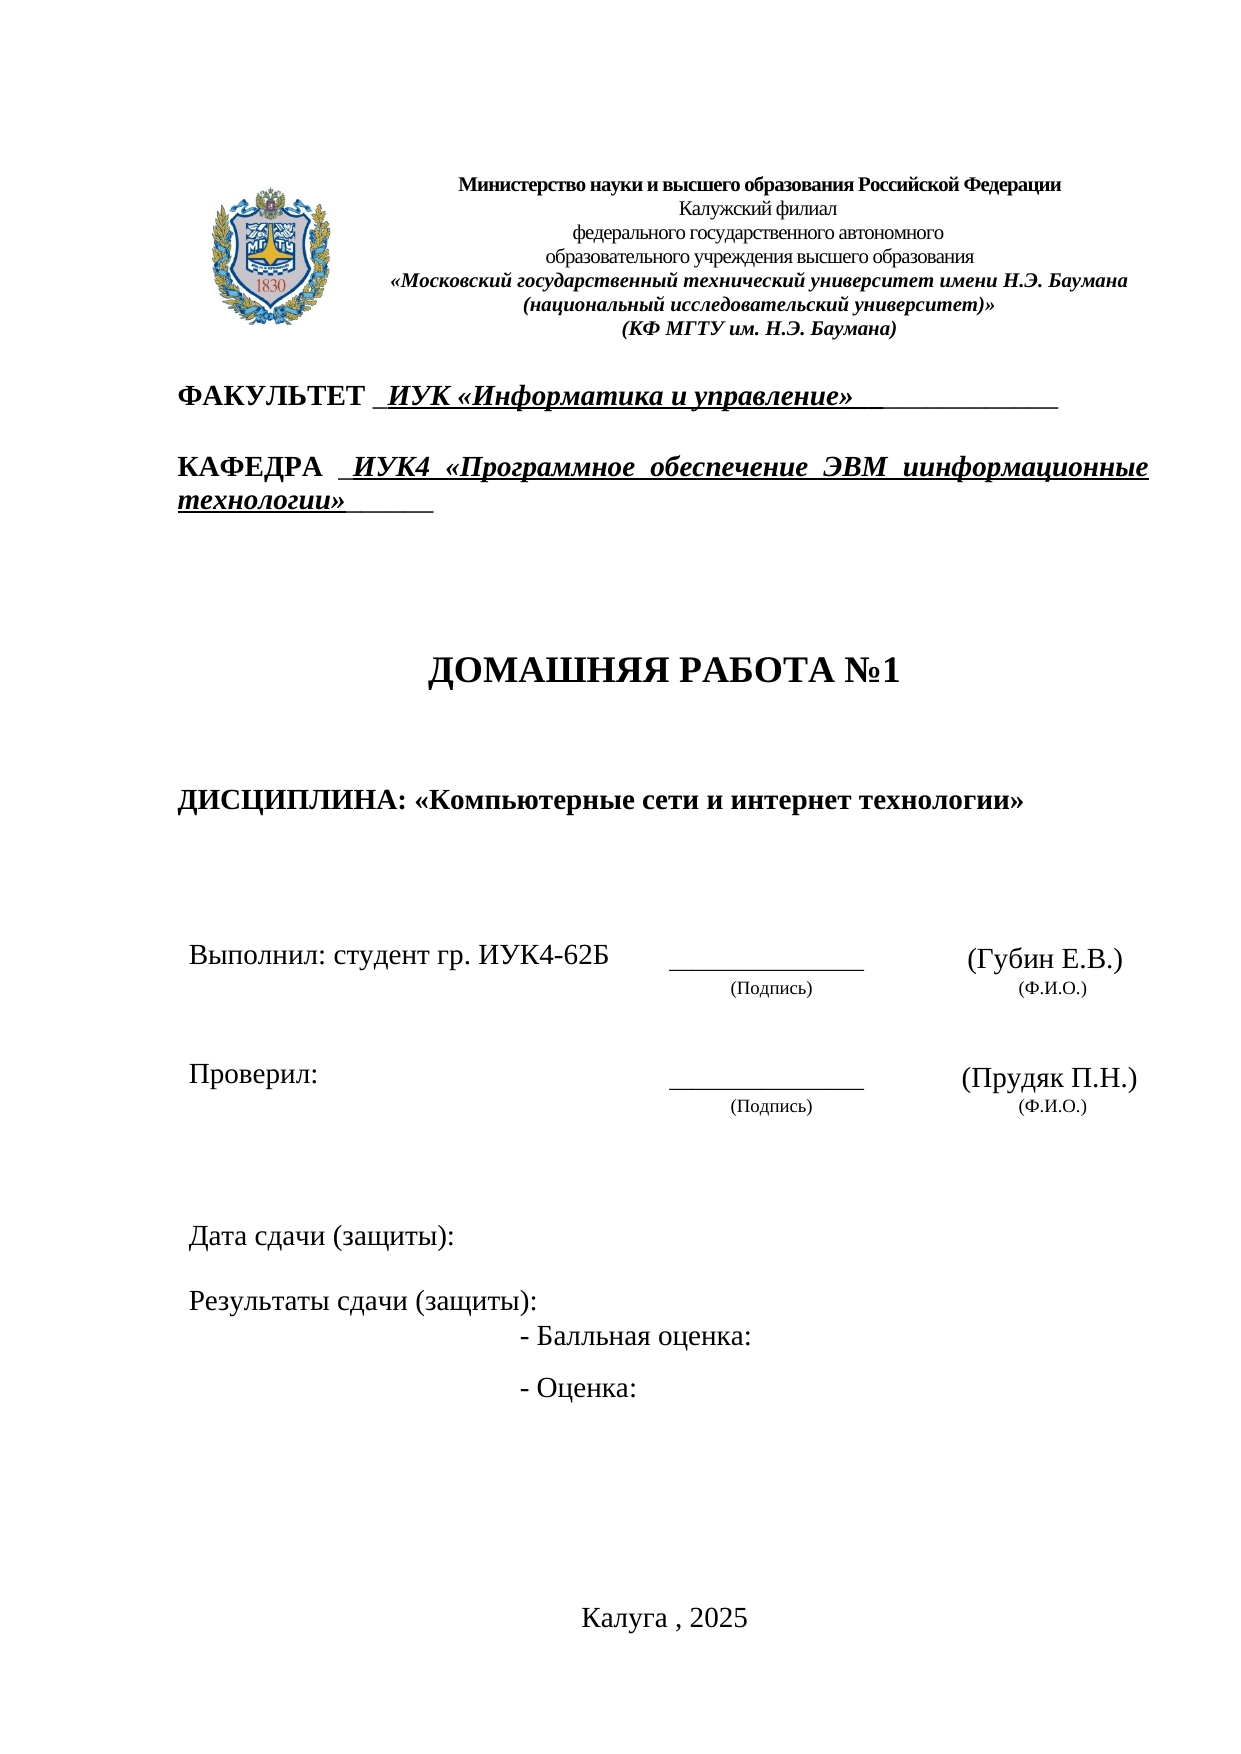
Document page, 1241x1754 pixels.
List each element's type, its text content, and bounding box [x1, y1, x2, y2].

table_cell Проверил: [177, 1035, 635, 1154]
table_header _________________ (Губин Е.В.) (Подпись) (Ф.И.О.) [635, 916, 1174, 1035]
table_header Министерство науки и высшего образования Российской Федерации Калужский филиал федерального государственного автономного образовательного учреждения высшего образования «Московский государственный технический университет имени Н.Э. Баумана (национальный исследовательский университет)» (КФ МГТУ им. Н.Э. Баумана) [354, 172, 1167, 340]
table_cell - Балльная оценка: - Оценка: [508, 1318, 1174, 1432]
text ДИСЦИПЛИНА: «Компьютерные сети и интернет технологии» [177, 782, 1152, 815]
picture [211, 187, 331, 325]
table_cell [1174, 1318, 1240, 1432]
table_cell _________________ (Прудяк П.Н.) (Подпись) (Ф.И.О.) [635, 1035, 1174, 1154]
text КАФЕДРА _ИУК4 «Программное обеспечение ЭВМ иинформационные технологии»______ [177, 449, 1152, 516]
table_cell [1174, 1035, 1240, 1154]
table_header [189, 172, 354, 340]
text ФАКУЛЬТЕТ _ИУК «Информатика и управление»______________ [177, 378, 1152, 411]
table_cell [1174, 1154, 1240, 1318]
table_cell [177, 1318, 508, 1432]
text Калуга , 2025 [177, 1600, 1152, 1634]
text ДОМАШНЯЯ РАБОТА №1 [177, 648, 1152, 691]
table_cell Дата сдачи (защиты): Результаты сдачи (защиты): [177, 1154, 1174, 1318]
table_header Выполнил: студент гр. ИУК4-62Б [177, 916, 635, 1035]
table_header [1174, 916, 1240, 1035]
